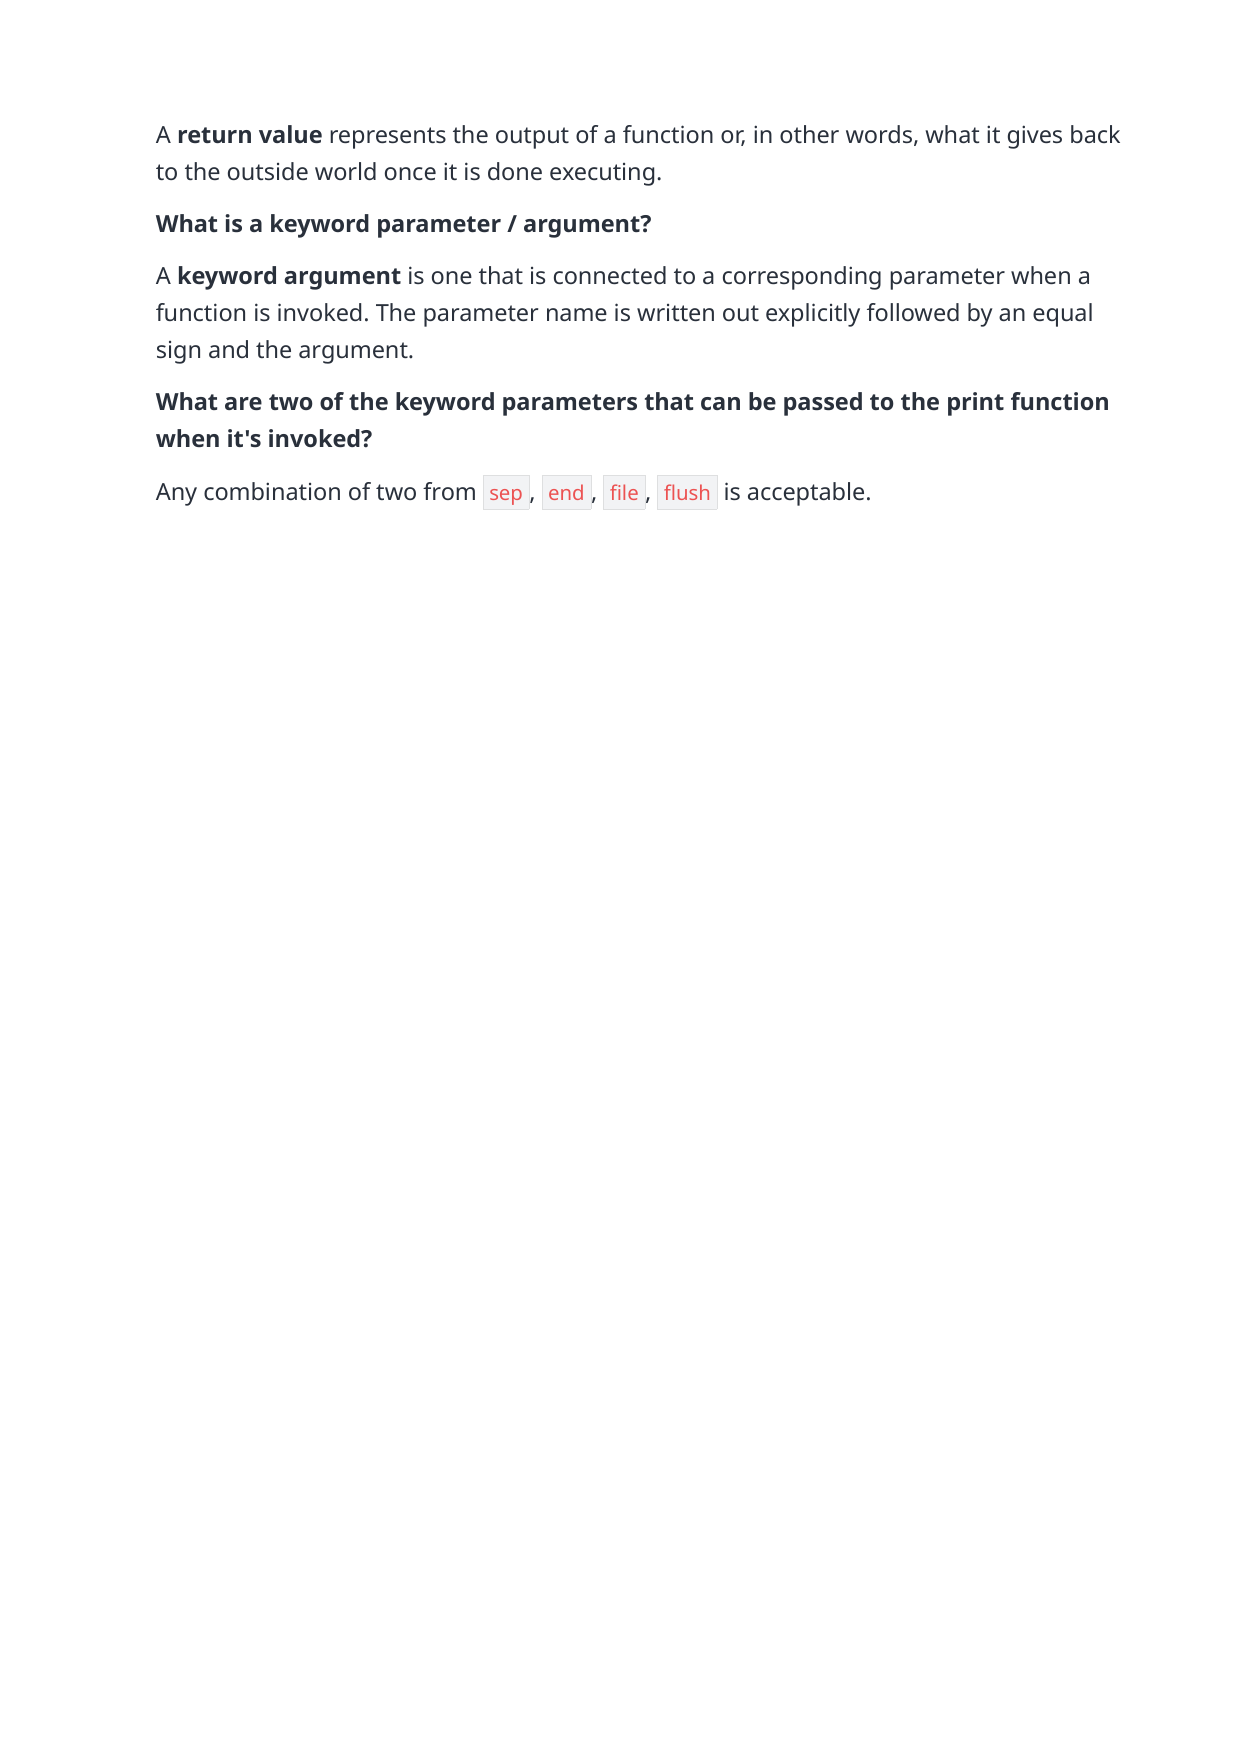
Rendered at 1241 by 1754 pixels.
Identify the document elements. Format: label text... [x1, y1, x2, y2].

text A return value represents the output of a function or, in other words, what it gives back to the outside world once it is done executing. [156, 118, 1122, 187]
text What are two of the keyword parameters that can be passed to the print function when it's invoked? [156, 386, 1122, 454]
text is acceptable. [718, 475, 1122, 509]
text A keyword argument is one that is connected to a corresponding parameter when a function is invoked. The parameter name is written out explicitly followed by an equal sign and the argument. [156, 260, 1122, 365]
text , [592, 475, 603, 509]
text sep [484, 476, 529, 509]
text Any combination of two from [156, 475, 483, 509]
text What is a keyword parameter / argument? [156, 207, 1122, 239]
text file [604, 476, 645, 509]
text , [530, 475, 542, 509]
text , [646, 475, 657, 509]
text end [543, 476, 591, 509]
text flush [658, 476, 717, 509]
